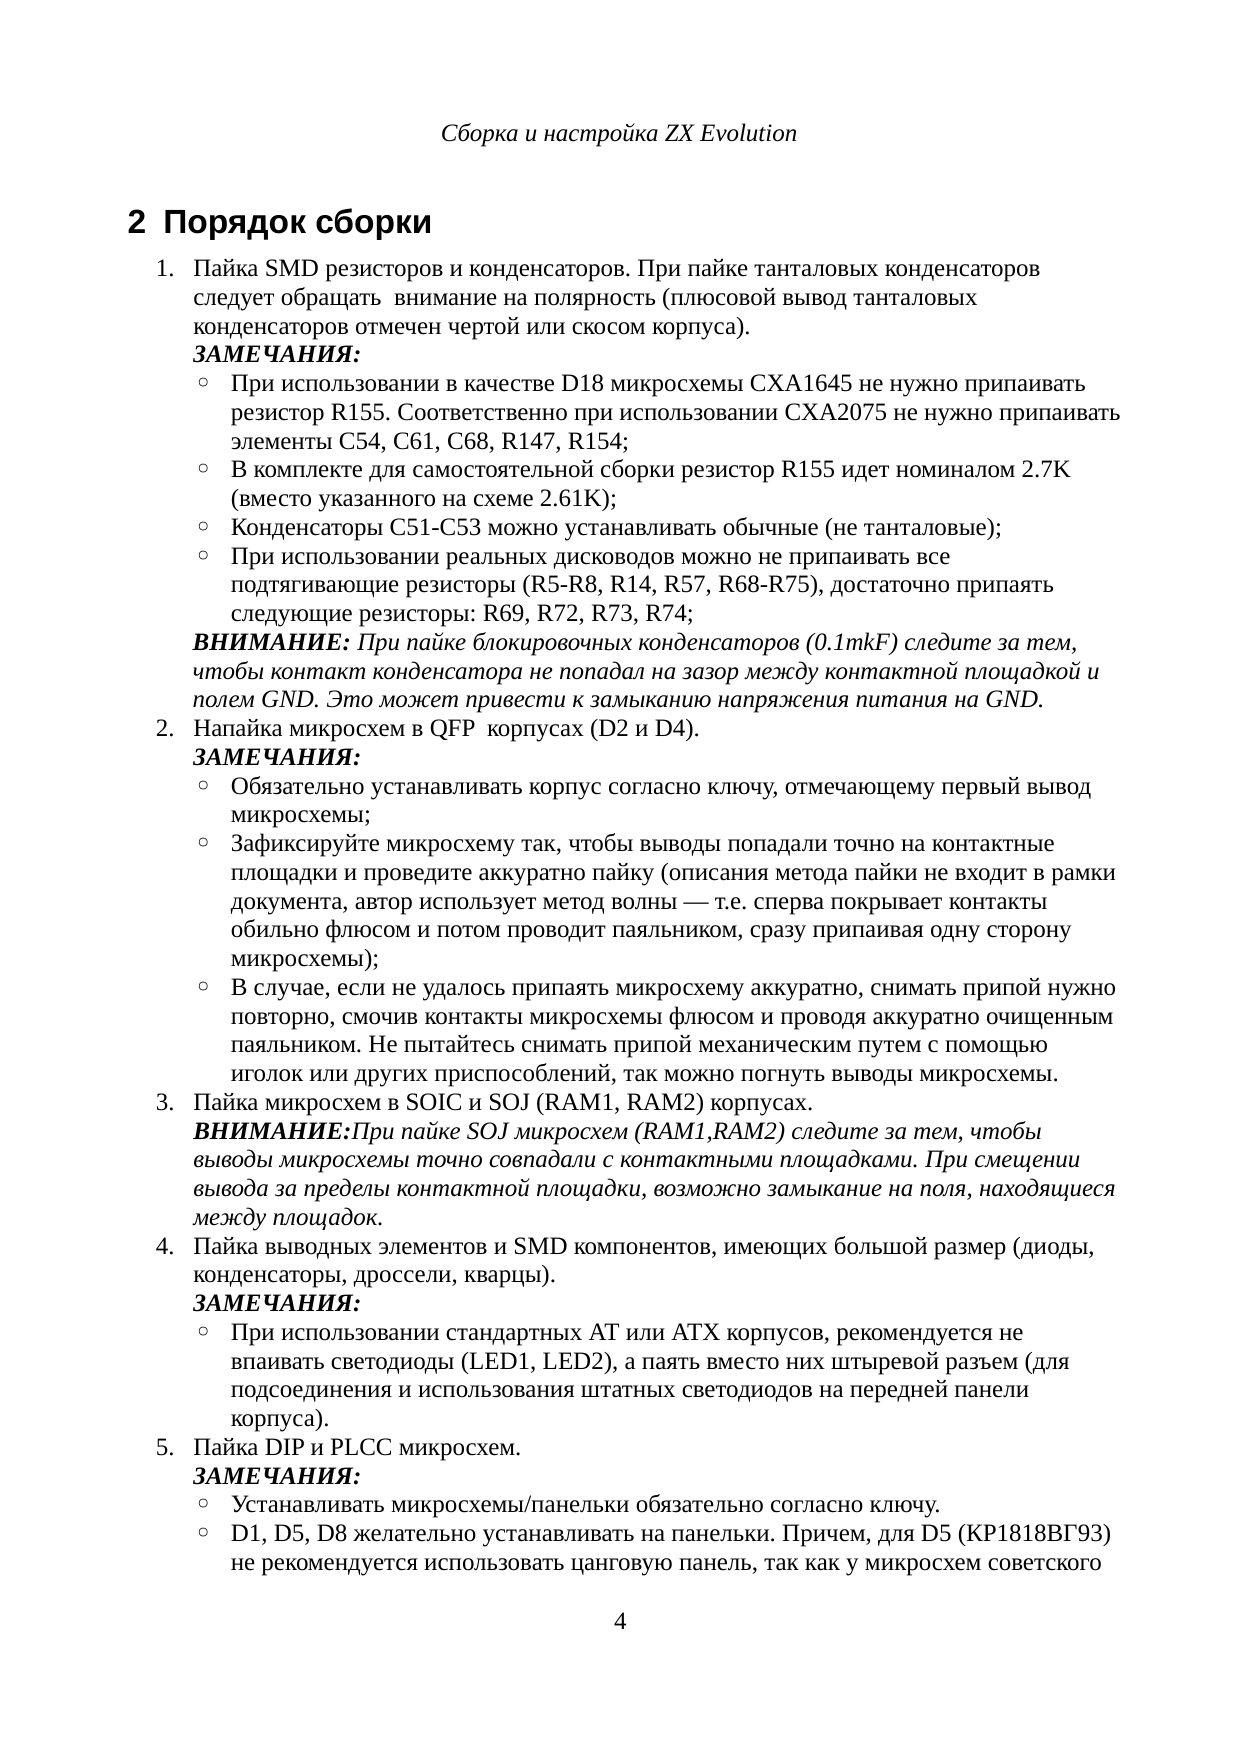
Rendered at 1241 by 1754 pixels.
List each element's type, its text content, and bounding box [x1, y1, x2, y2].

list Пайка SMD резисторов и конденсаторов. При пайке танталовых конденсаторов следует обращать внимание на полярность (плюсовой вывод танталовых конденсаторов отмечен чертой или скосом корпуса). ЗАМЕЧАНИЯ: [156, 253, 1122, 368]
list При использовании в качестве D18 микросхемы CXA1645 не нужно припаивать резистор R155. Соответственно при использовании CXA2075 не нужно припаивать элементы C54, C61, C68, R147, R154; [193, 368, 1122, 454]
list Пайка DIP и PLCC микросхем. ЗАМЕЧАНИЯ: [156, 1432, 1122, 1489]
list Пайка микросхем в SOIC и SOJ (RAM1, RAM2) корпусах. ВНИМАНИЕ:При пайке SOJ микросхем (RAM1,RAM2) следите за тем, чтобы выводы микросхемы точно совпадали с контактными площадками. При смещении вывода за пределы контактной площадки, возможно замыкание на поля, находящиеся между площадок. [156, 1087, 1122, 1231]
list Пайка выводных элементов и SMD компонентов, имеющих большой размер (диоды, конденсаторы, дроссели, кварцы). ЗАМЕЧАНИЯ: [156, 1231, 1122, 1317]
list В комплекте для самостоятельной сборки резистор R155 идет номиналом 2.7K (вместо указанного на схеме 2.61K); [193, 454, 1122, 512]
list Напайка микросхем в QFP корпусах (D2 и D4). ЗАМЕЧАНИЯ: [156, 713, 1122, 771]
list В случае, если не удалось припаять микросхему аккуратно, снимать припой нужно повторно, смочив контакты микросхемы флюсом и проводя аккуратно очищенным паяльником. Не пытайтесь снимать припой механическим путем с помощью иголок или других приспособлений, так можно погнуть выводы микросхемы. [193, 972, 1122, 1087]
list Устанавливать микросхемы/панельки обязательно согласно ключу. [193, 1489, 1122, 1518]
list При использовании реальных дисководов можно не припаивать все подтягивающие резисторы (R5-R8, R14, R57, R68-R75), достаточно припаять следующие резисторы: R69, R72, R73, R74; [193, 541, 1122, 627]
list Обязательно устанавливать корпус согласно ключу, отмечающему первый вывод микросхемы; [193, 771, 1122, 828]
list D1, D5, D8 желательно устанавливать на панельки. Причем, для D5 (КР1818ВГ93) не рекомендуется использовать цанговую панель, так как у микросхем советского [193, 1518, 1122, 1576]
subtitle Порядок сборки [118, 202, 1122, 241]
text ВНИМАНИЕ: При пайке блокировочных конденсаторов (0.1mkF) следите за тем, чтобы контакт конденсатора не попадал на зазор между контактной площадкой и полем GND. Это может привести к замыканию напряжения питания на GND. [192, 627, 1122, 713]
list Конденсаторы С51-С53 можно устанавливать обычные (не танталовые); [193, 512, 1122, 541]
list При использовании стандартных АТ или АТХ корпусов, рекомендуется не впаивать светодиоды (LED1, LED2), а паять вместо них штыревой разъем (для подсоединения и использования штатных светодиодов на передней панели корпуса). [193, 1317, 1122, 1432]
list Зафиксируйте микросхему так, чтобы выводы попадали точно на контактные площадки и проведите аккуратно пайку (описания метода пайки не входит в рамки документа, автор использует метод волны — т.е. сперва покрывает контакты обильно флюсом и потом проводит паяльником, сразу припаивая одну сторону микросхемы); [193, 828, 1122, 972]
